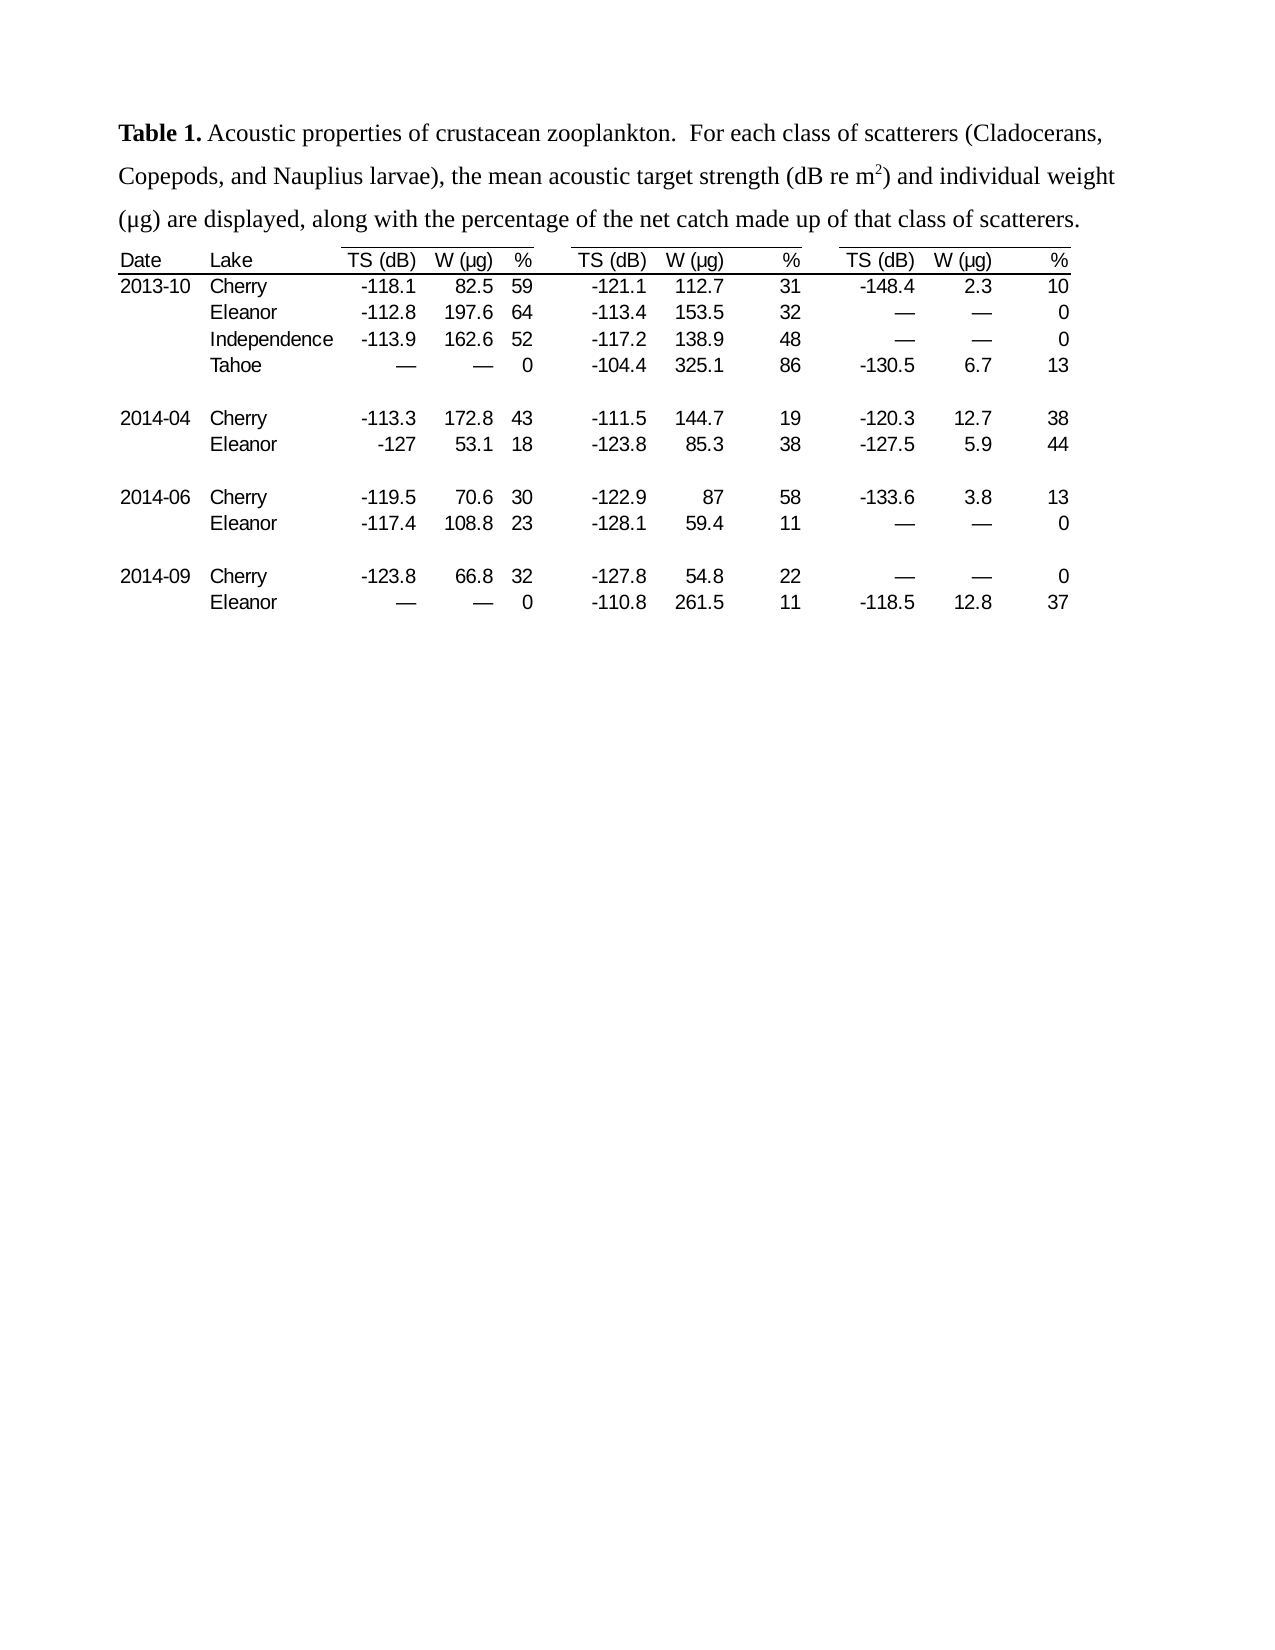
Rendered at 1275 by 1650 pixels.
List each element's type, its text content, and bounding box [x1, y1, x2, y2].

text Table 1. Acoustic properties of crustacean zooplankton. For each class of scatterers (Cladocerans, Copepods, and Nauplius larvae), the mean acoustic target strength (dB re m2) and individual weight (μg) are displayed, along with the percentage of the net catch made up of that class of scatterers. [118, 118, 1157, 233]
